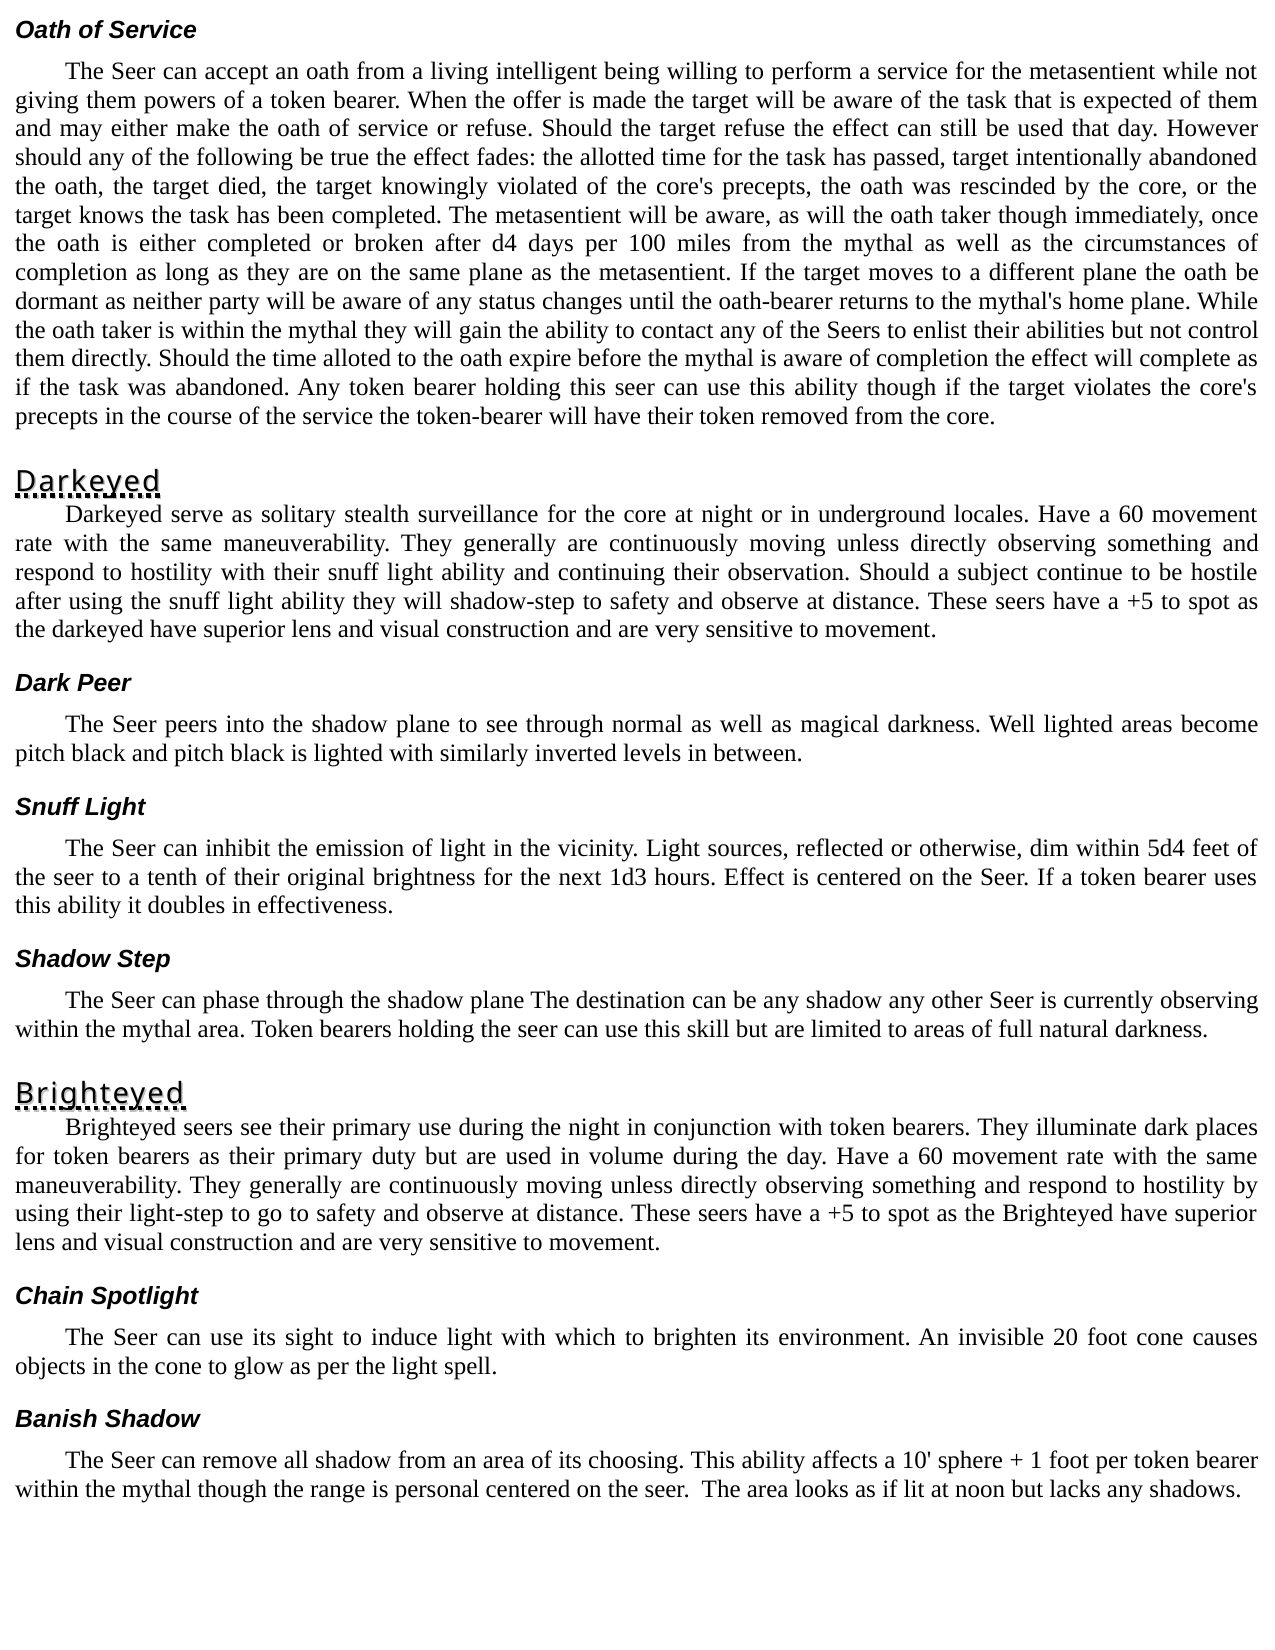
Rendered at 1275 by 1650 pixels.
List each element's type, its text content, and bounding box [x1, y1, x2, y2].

subtitle Snuff Light [15, 792, 1260, 820]
subtitle Brighteyed [15, 1073, 1260, 1112]
subtitle Shadow Step [15, 944, 1260, 973]
text The Seer can accept an oath from a living intelligent being willing to perform a service for the metasentient while not giving them powers of a token bearer. When the offer is made the target will be aware of the task that is expected of them and may either make the oath of service or refuse. Should the target refuse the effect can still be used that day. However should any of the following be true the effect fades: the allotted time for the task has passed, target intentionally abandoned the oath, the target died, the target knowingly violated of the core's precepts, the oath was rescinded by the core, or the target knows the task has been completed. The metasentient will be aware, as will the oath taker though immediately, once the oath is either completed or broken after d4 days per 100 miles from the mythal as well as the circumstances of completion as long as they are on the same plane as the metasentient. If the target moves to a different plane the oath be dormant as neither party will be aware of any status changes until the oath-bearer returns to the mythal's home plane. While the oath taker is within the mythal they will gain the ability to contact any of the Seers to enlist their abilities but not control them directly. Should the time alloted to the oath expire before the mythal is aware of completion the effect will complete as if the task was abandoned. Any token bearer holding this seer can use this ability though if the target violates the core's precepts in the course of the service the token-bearer will have their token removed from the core. [15, 56, 1260, 430]
text The Seer can remove all shadow from an area of its choosing. This ability affects a 10' sphere + 1 foot per token bearer within the mythal though the range is personal centered on the seer. The area looks as if lit at noon but lacks any shadows. [15, 1446, 1260, 1503]
text The Seer can inhibit the emission of light in the vicinity. Light sources, reflected or otherwise, dim within 5d4 feet of the seer to a tenth of their original brightness for the next 1d3 hours. Effect is centered on the Seer. If a token bearer uses this ability it doubles in effectiveness. [15, 833, 1260, 919]
subtitle Banish Shadow [15, 1404, 1260, 1433]
subtitle Oath of Service [15, 15, 1260, 43]
subtitle Chain Spotlight [15, 1281, 1260, 1309]
text The Seer peers into the shadow plane to see through normal as well as magical darkness. Well lighted areas become pitch black and pitch black is lighted with similarly inverted levels in between. [15, 709, 1260, 767]
text Darkeyed serve as solitary stealth surveillance for the core at night or in underground locales. Have a 60 movement rate with the same maneuverability. They generally are continuously moving unless directly observing something and respond to hostility with their snuff light ability and continuing their observation. Should a subject continue to be hostile after using the snuff light ability they will shadow-step to safety and observe at distance. These seers have a +5 to spot as the darkeyed have superior lens and visual construction and are very sensitive to movement. [15, 499, 1260, 643]
subtitle Darkeyed [15, 460, 1260, 499]
subtitle Dark Peer [15, 668, 1260, 697]
text The Seer can use its sight to induce light with which to brighten its environment. An invisible 20 foot cone causes objects in the cone to glow as per the light spell. [15, 1322, 1260, 1379]
text Brighteyed seers see their primary use during the night in conjunction with token bearers. They illuminate dark places for token bearers as their primary duty but are used in volume during the day. Have a 60 movement rate with the same maneuverability. They generally are continuously moving unless directly observing something and respond to hostility by using their light-step to go to safety and observe at distance. These seers have a +5 to spot as the Brighteyed have superior lens and visual construction and are very sensitive to movement. [15, 1112, 1260, 1256]
text The Seer can phase through the shadow plane The destination can be any shadow any other Seer is currently observing within the mythal area. Token bearers holding the seer can use this skill but are limited to areas of full natural darkness. [15, 985, 1260, 1043]
